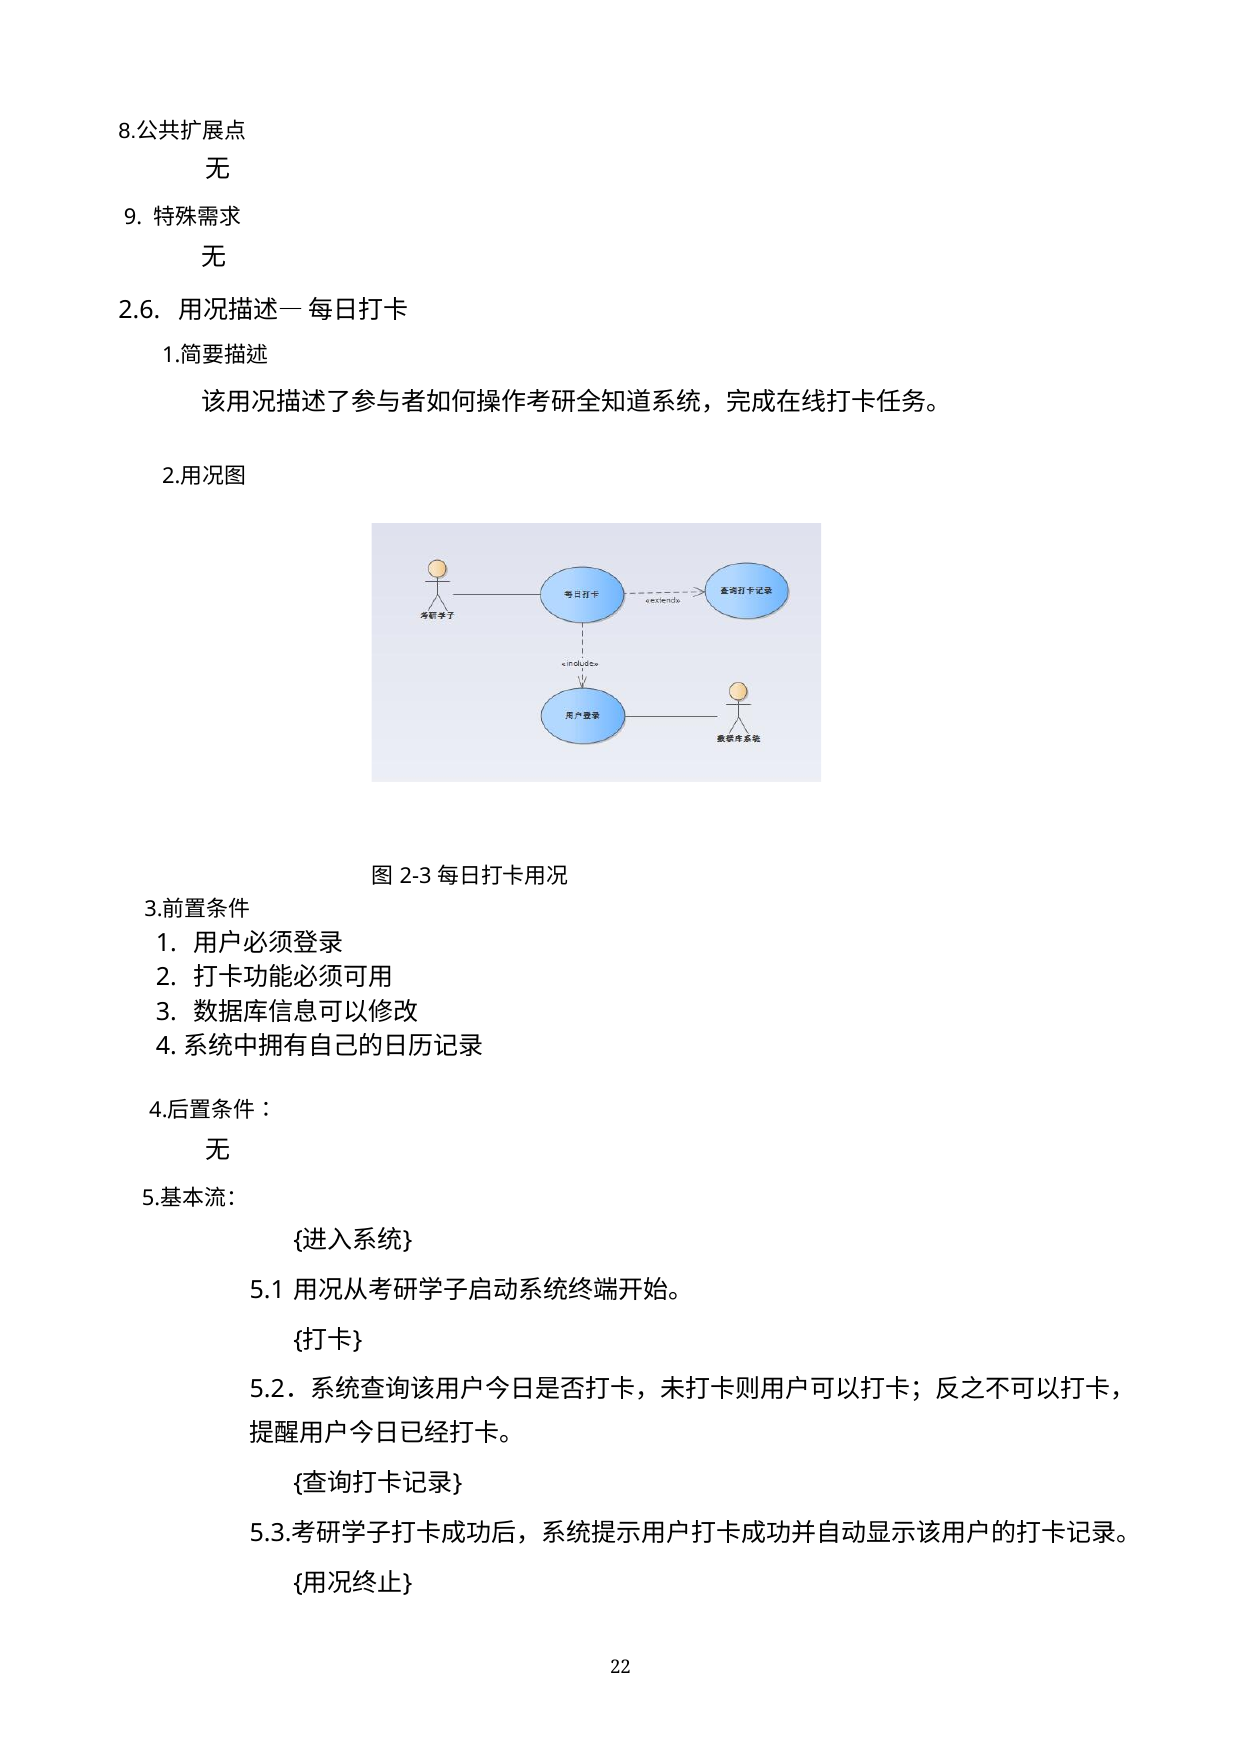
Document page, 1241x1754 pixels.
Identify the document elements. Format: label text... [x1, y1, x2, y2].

subtitle 9. 特殊需求 [118, 201, 1122, 231]
subtitle 8.公共扩展点 [43, 118, 1122, 143]
list 打卡功能必须可用 [156, 958, 1122, 992]
text 4.后置条件： [118, 1091, 1122, 1125]
text {查询打卡记录} [118, 1462, 1122, 1498]
picture [371, 523, 822, 782]
text 无 [201, 237, 1122, 273]
text 3.前置条件 [118, 889, 1122, 924]
text 该用况描述了参与者如何操作考研全知道系统，完成在线打卡任务。 [201, 381, 1122, 417]
text 5.1 用况从考研学子启动系统终端开始。 [118, 1269, 1122, 1305]
text 5.2．系统查询该用户今日是否打卡，未打卡则用户可以打卡；反之不可以打卡， 提醒用户今日已经打卡。 [118, 1369, 1122, 1449]
text 图 2-3 每日打卡用况 [201, 860, 1122, 889]
text 5.3.考研学子打卡成功后，系统提示用户打卡成功并自动显示该用户的打卡记录。 [118, 1512, 1122, 1548]
list 数据库信息可以修改 [156, 992, 1122, 1027]
text 1.简要描述 [118, 339, 1122, 369]
list 4. 系统中拥有自己的日历记录 [156, 1027, 1122, 1061]
text 2.用况图 [118, 458, 1122, 490]
text 无 [118, 1131, 1122, 1166]
text {打卡} [118, 1319, 1122, 1355]
text {进入系统} [118, 1219, 1122, 1256]
text 5.基本流： [118, 1179, 1122, 1213]
list 用户必须登录 [156, 924, 1122, 958]
text {用况终止} [118, 1562, 1122, 1598]
text 无 [201, 148, 1122, 184]
subtitle 用况描述— 每日打卡 [118, 289, 1122, 325]
